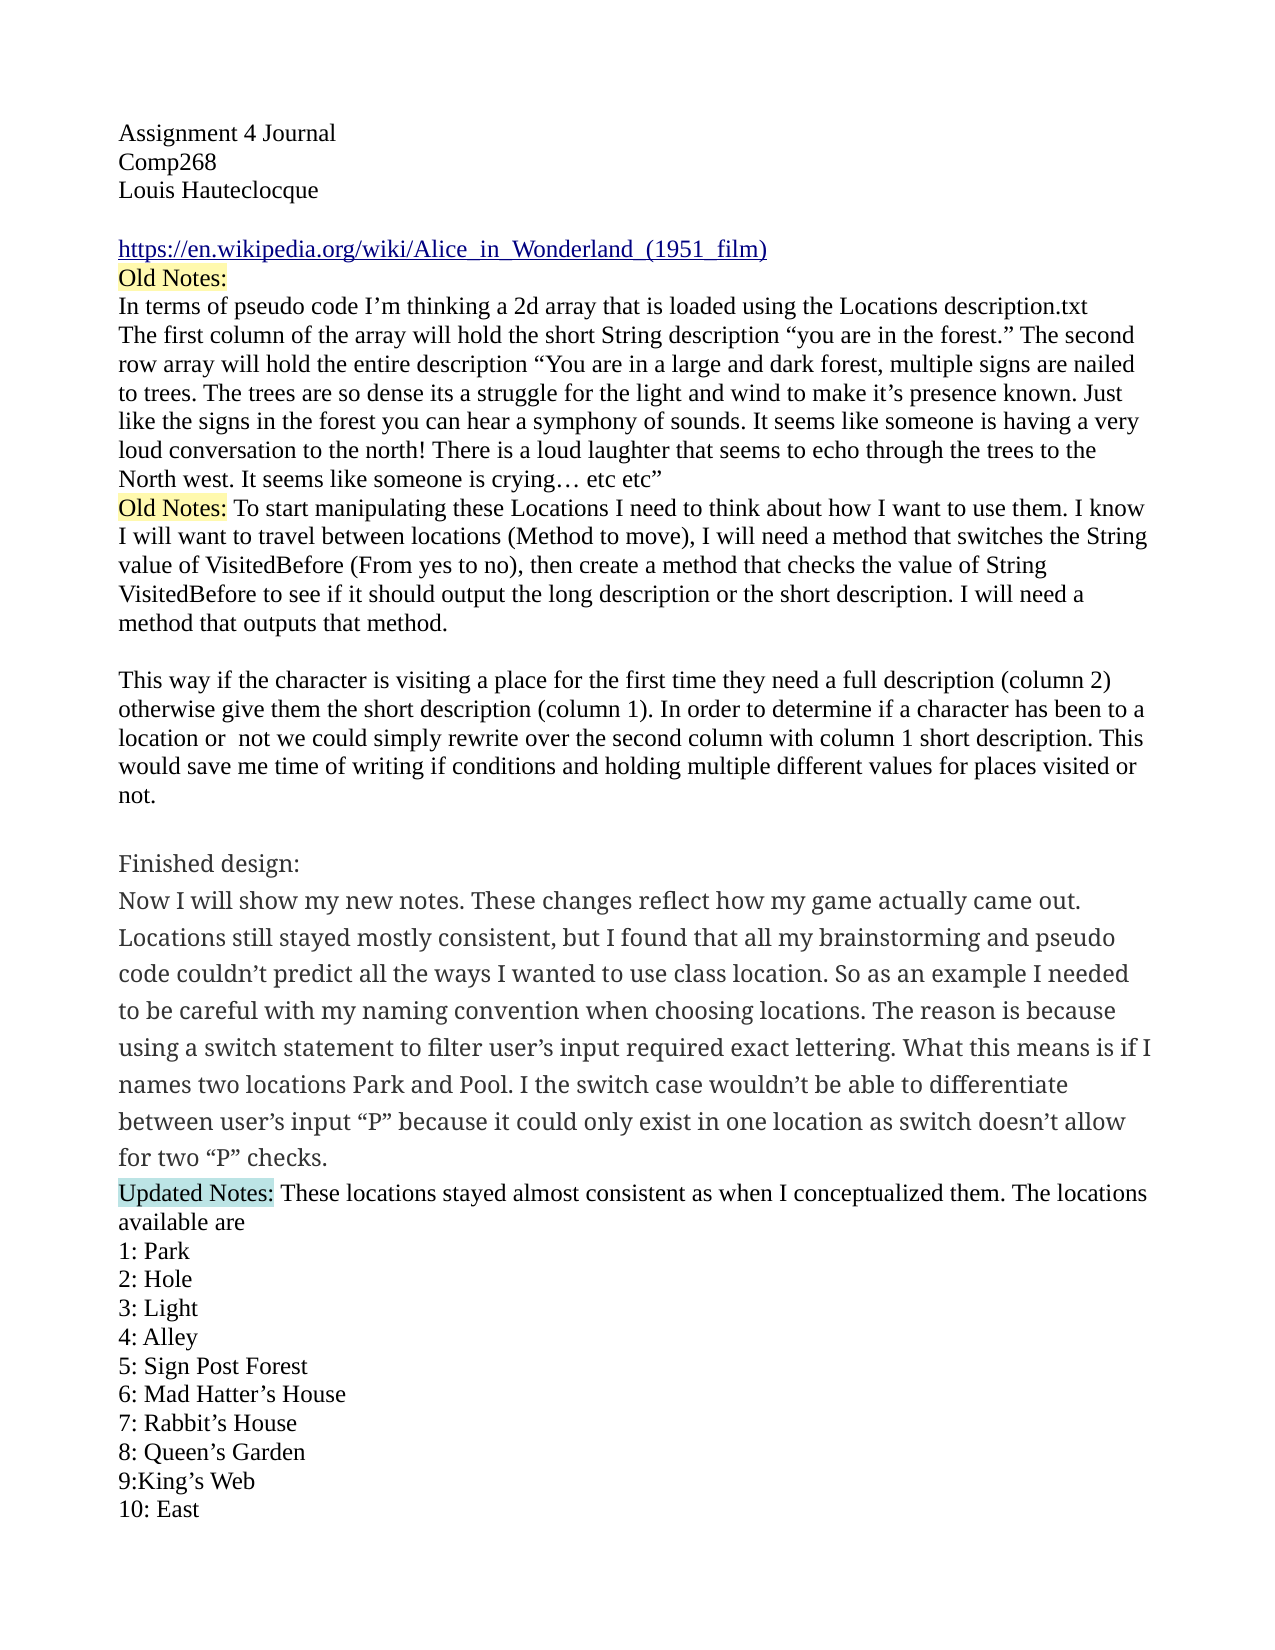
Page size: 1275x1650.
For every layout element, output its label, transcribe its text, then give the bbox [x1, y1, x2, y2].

text Updated Notes: These locations stayed almost consistent as when I conceptualized them. The locations available are [118, 1178, 1157, 1236]
text This way if the character is visiting a place for the first time they need a full description (column 2) otherwise give them the short description (column 1). In order to determine if a character has been to a location or not we could simply rewrite over the second column with column 1 short description. This would save me time of writing if conditions and holding multiple different values for places visited or not. [118, 665, 1157, 809]
text 5: Sign Post Forest [118, 1351, 1157, 1379]
text 4: Alley [118, 1322, 1157, 1351]
text Old Notes: [118, 263, 1157, 291]
text https://en.wikipedia.org/wiki/Alice_in_Wonderland_(1951_film) [118, 234, 1157, 263]
text Now I will show my new notes. These changes reflect how my game actually came out. Locations still stayed mostly consistent, but I found that all my brainstorming and pseudo code couldn’t predict all the ways I wanted to use class location. So as an example I needed to be careful with my naming convention when choosing locations. The reason is because using a switch statement to filter user’s input required exact lettering. What this means is if I names two locations Park and Pool. I the switch case wouldn’t be able to differentiate between user’s input “P” because it could only exist in one location as switch doesn’t allow for two “P” checks. [118, 884, 1157, 1173]
text 2: Hole [118, 1264, 1157, 1293]
text 8: Queen’s Garden [118, 1437, 1157, 1466]
text Old Notes: To start manipulating these Locations I need to think about how I want to use them. I know I will want to travel between locations (Method to move), I will need a method that switches the String value of VisitedBefore (From yes to no), then create a method that checks the value of String VisitedBefore to see if it should output the long description or the short description. I will need a method that outputs that method. [118, 493, 1157, 636]
text 7: Rabbit’s House [118, 1408, 1157, 1437]
text The first column of the array will hold the short String description “you are in the forest.” The second row array will hold the entire description “You are in a large and dark forest, multiple signs are nailed to trees. The trees are so dense its a struggle for the light and wind to make it’s presence known. Just like the signs in the forest you can hear a symphony of sounds. It seems like someone is having a very loud conversation to the north! There is a loud laughter that seems to echo through the trees to the North west. It seems like someone is crying… etc etc” [118, 320, 1157, 493]
text 6: Mad Hatter’s House [118, 1379, 1157, 1408]
text 3: Light [118, 1293, 1157, 1322]
text 10: East [118, 1494, 1157, 1523]
text Finished design: [118, 847, 1157, 879]
text 1: Park [118, 1236, 1157, 1264]
text In terms of pseudo code I’m thinking a 2d array that is loaded using the Locations description.txt [118, 291, 1157, 320]
text 9:King’s Web [118, 1466, 1157, 1494]
